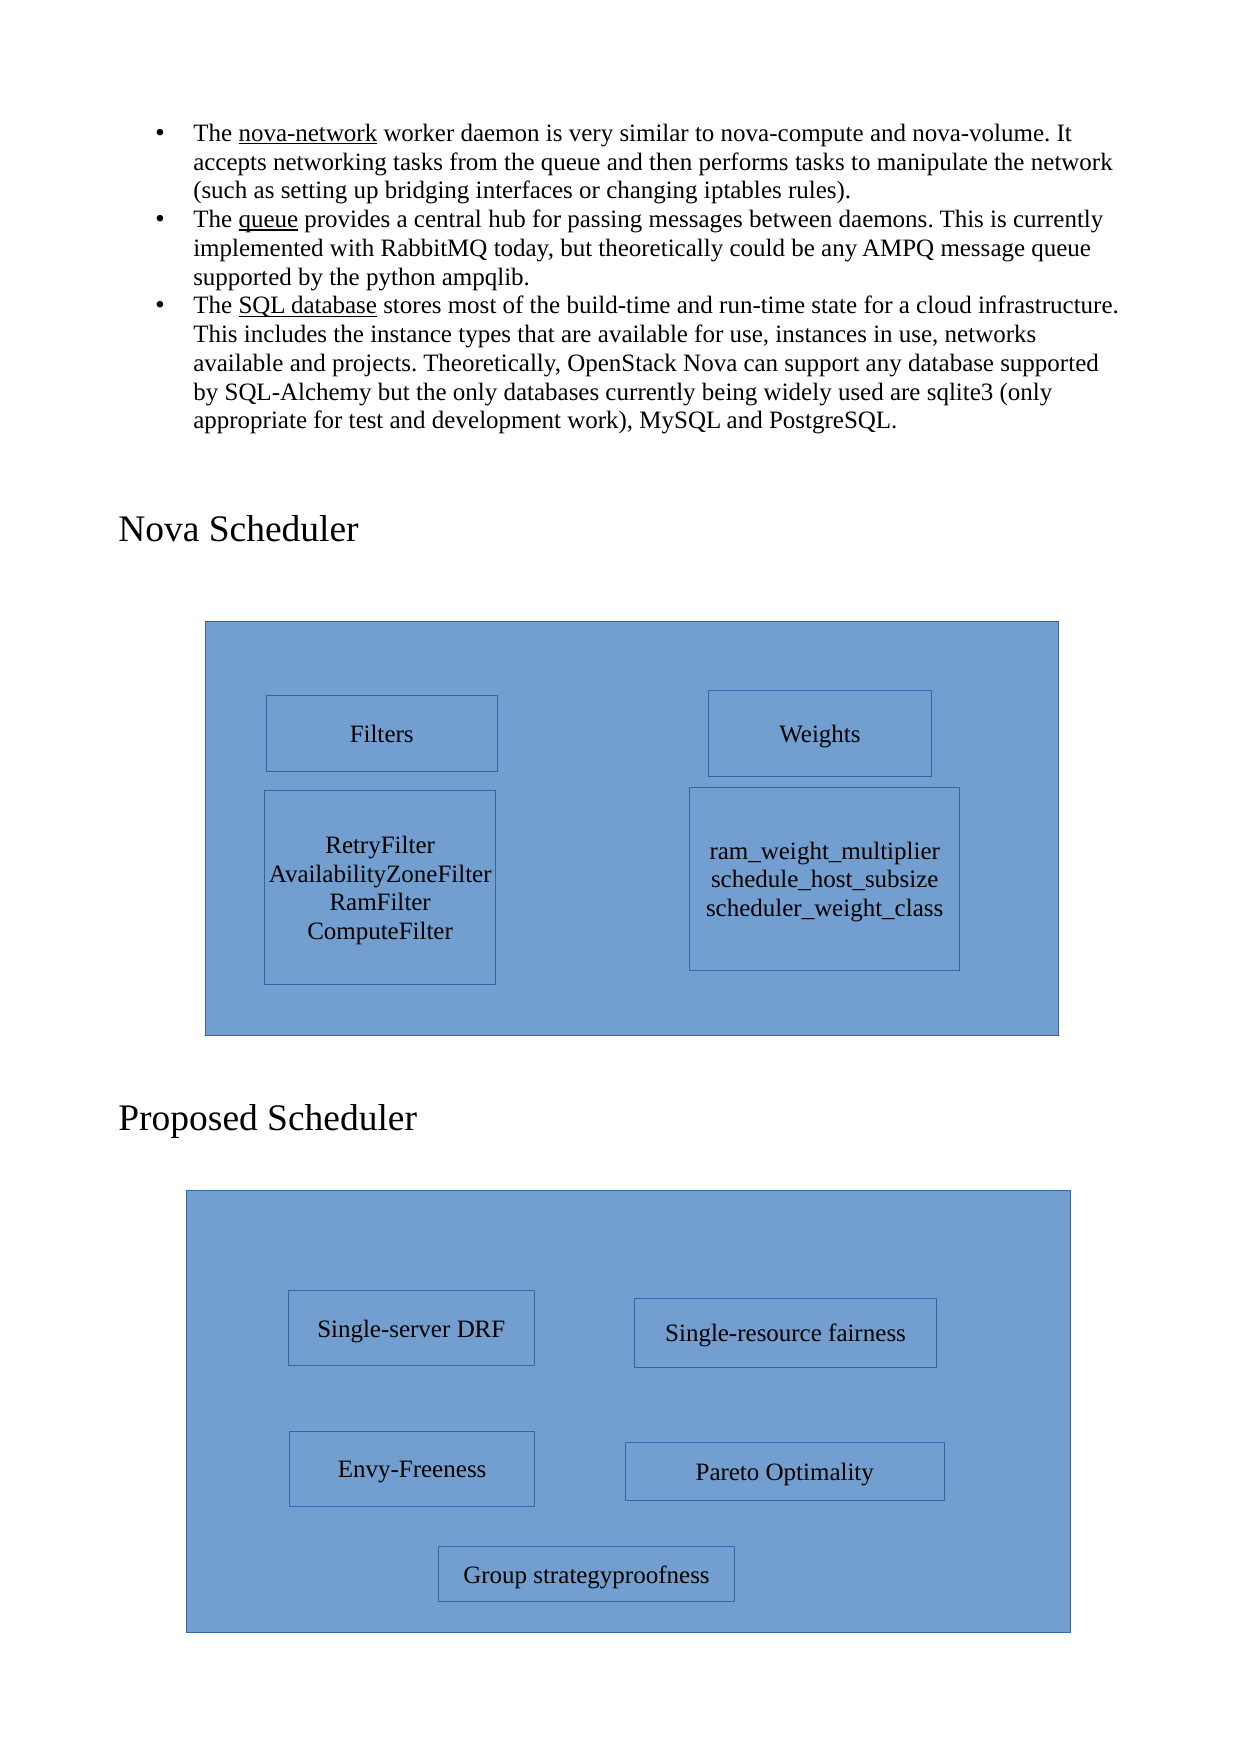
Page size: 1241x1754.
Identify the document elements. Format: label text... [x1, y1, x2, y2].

text Nova Scheduler [118, 506, 1122, 549]
list The nova-network worker daemon is very similar to nova-compute and nova-volume. It accepts networking tasks from the queue and then performs tasks to manipulate the network (such as setting up bridging interfaces or changing iptables rules). [156, 118, 1122, 204]
list The queue provides a central hub for passing messages between daemons. This is currently implemented with RabbitMQ today, but theoretically could be any AMPQ message queue supported by the python ampqlib. [156, 204, 1122, 291]
list The SQL database stores most of the build-time and run-time state for a cloud infrastructure. This includes the instance types that are available for use, instances in use, networks available and projects. Theoretically, OpenStack Nova can support any database supported by SQL-Alchemy but the only databases currently being widely used are sqlite3 (only appropriate for test and development work), MySQL and PostgreSQL. [156, 291, 1122, 434]
text Proposed Scheduler [118, 1096, 1122, 1139]
